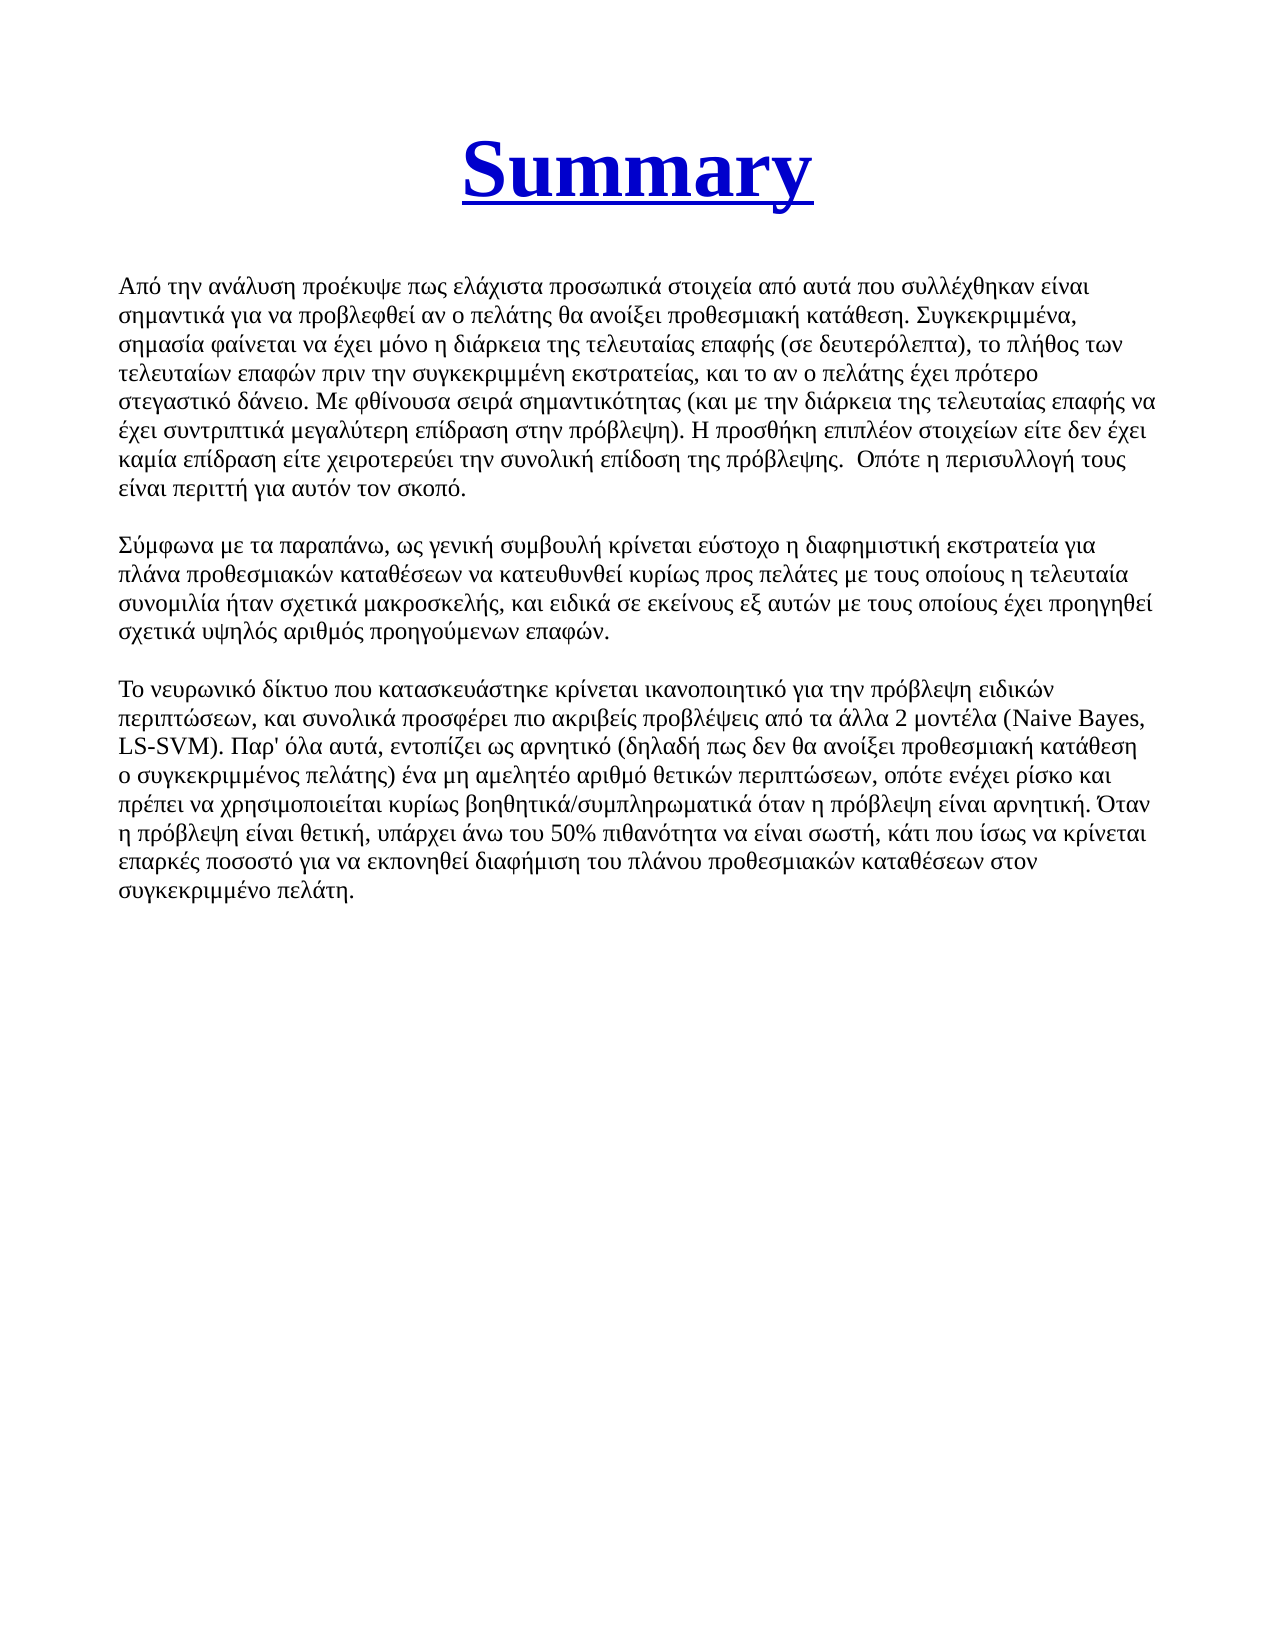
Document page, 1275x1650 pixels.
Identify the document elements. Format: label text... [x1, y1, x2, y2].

text Σύμφωνα με τα παραπάνω, ως γενική συμβουλή κρίνεται εύστοχο η διαφημιστική εκστρατεία για πλάνα προθεσμιακών καταθέσεων να κατευθυνθεί κυρίως προς πελάτες με τους οποίους η τελευταία συνομιλία ήταν σχετικά μακροσκελής, και ειδικά σε εκείνους εξ αυτών με τους οποίους έχει προηγηθεί σχετικά υψηλός αριθμός προηγούμενων επαφών. [118, 530, 1157, 645]
text Summary [118, 118, 1157, 214]
text Το νευρωνικό δίκτυο που κατασκευάστηκε κρίνεται ικανοποιητικό για την πρόβλεψη ειδικών περιπτώσεων, και συνολικά προσφέρει πιο ακριβείς προβλέψεις από τα άλλα 2 μοντέλα (Naive Bayes, LS-SVM). Παρ' όλα αυτά, εντοπίζει ως αρνητικό (δηλαδή πως δεν θα ανοίξει προθεσμιακή κατάθεση ο συγκεκριμμένος πελάτης) ένα μη αμελητέο αριθμό θετικών περιπτώσεων, οπότε ενέχει ρίσκο και πρέπει να χρησιμοποιείται κυρίως βοηθητικά/συμπληρωματικά όταν η πρόβλεψη είναι αρνητική. Όταν η πρόβλεψη είναι θετική, υπάρχει άνω του 50% πιθανότητα να είναι σωστή, κάτι που ίσως να κρίνεται επαρκές ποσοστό για να εκπονηθεί διαφήμιση του πλάνου προθεσμιακών καταθέσεων στον συγκεκριμμένο πελάτη. [118, 674, 1157, 904]
text Από την ανάλυση προέκυψε πως ελάχιστα προσωπικά στοιχεία από αυτά που συλλέχθηκαν είναι σημαντικά για να προβλεφθεί αν ο πελάτης θα ανοίξει προθεσμιακή κατάθεση. Συγκεκριμμένα, σημασία φαίνεται να έχει μόνο η διάρκεια της τελευταίας επαφής (σε δευτερόλεπτα), το πλήθος των τελευταίων επαφών πριν την συγκεκριμμένη εκστρατείας, και το αν ο πελάτης έχει πρότερο στεγαστικό δάνειο. Με φθίνουσα σειρά σημαντικότητας (και με την διάρκεια της τελευταίας επαφής να έχει συντριπτικά μεγαλύτερη επίδραση στην πρόβλεψη). Η προσθήκη επιπλέον στοιχείων είτε δεν έχει καμία επίδραση είτε χειροτερεύει την συνολική επίδοση της πρόβλεψης. Οπότε η περισυλλογή τους είναι περιττή για αυτόν τον σκοπό. [118, 271, 1157, 501]
